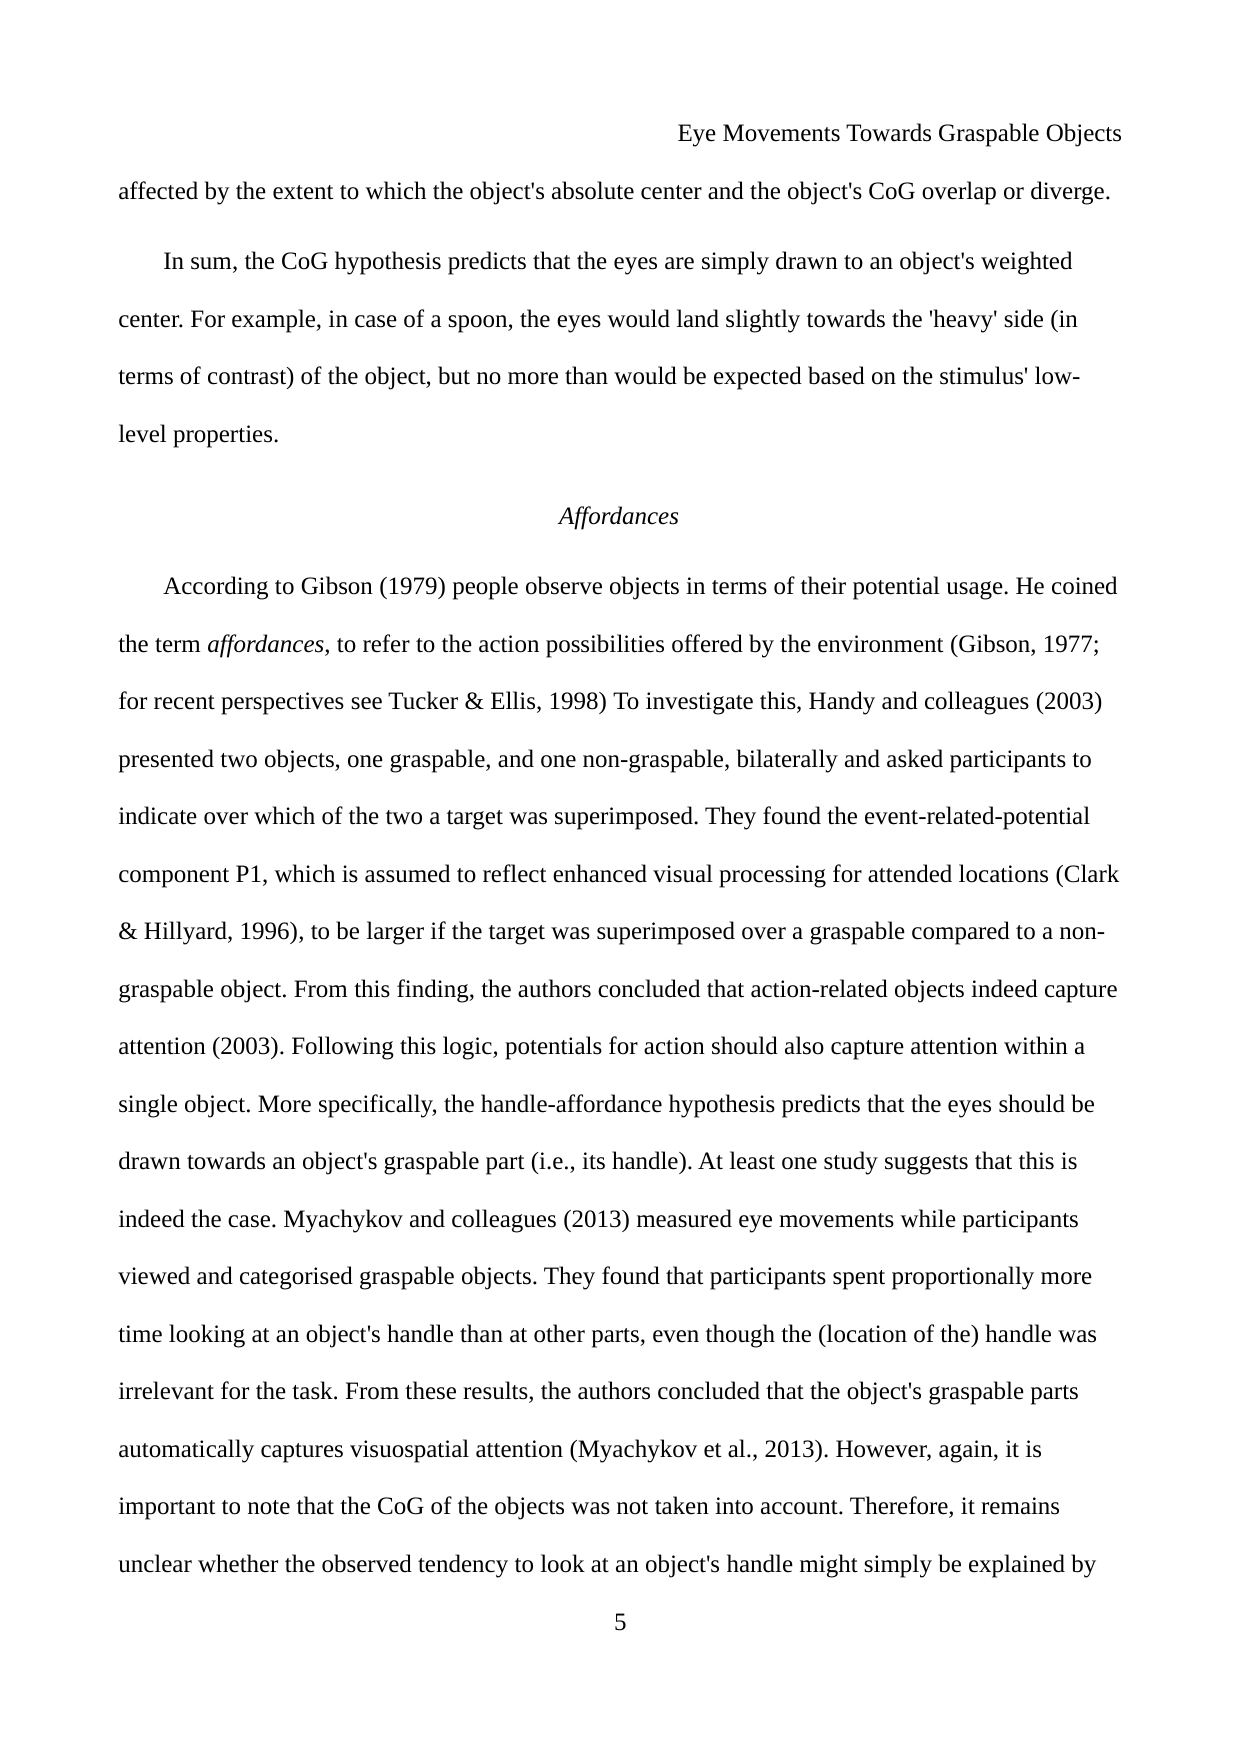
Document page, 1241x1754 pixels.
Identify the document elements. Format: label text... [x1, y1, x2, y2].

text affected by the extent to which the object's absolute center and the object's CoG overlap or diverge. [118, 176, 1122, 205]
text In sum, the CoG hypothesis predicts that the eyes are simply drawn to an object's weighted center. For example, in case of a spoon, the eyes would land slightly towards the 'heavy' side (in terms of contrast) of the object, but no more than would be expected based on the stimulus' low-level properties. [118, 246, 1122, 448]
subtitle Affordances [118, 501, 1122, 530]
text According to Gibson (1979) people observe objects in terms of their potential usage. He coined the term affordances, to refer to the action possibilities offered by the environment (Gibson, 1977; for recent perspectives see Tucker & Ellis, 1998) To investigate this, Handy and colleagues (2003) presented two objects, one graspable, and one non-graspable, bilaterally and asked participants to indicate over which of the two a target was superimposed. They found the event-related-potential component P1, which is assumed to reflect enhanced visual processing for attended locations (Clark & Hillyard, 1996), to be larger if the target was superimposed over a graspable compared to a non-graspable object. From this finding, the authors concluded that action-related objects indeed capture attention (2003). Following this logic, potentials for action should also capture attention within a single object. More specifically, the handle-affordance hypothesis predicts that the eyes should be drawn towards an object's graspable part (i.e., its handle). At least one study suggests that this is indeed the case. Myachykov and colleagues (2013) measured eye movements while participants viewed and categorised graspable objects. They found that participants spent proportionally more time looking at an object's handle than at other parts, even though the (location of the) handle was irrelevant for the task. From these results, the authors concluded that the object's graspable parts automatically captures visuospatial attention (Myachykov et al., 2013). However, again, it is important to note that the CoG of the objects was not taken into account. Therefore, it remains unclear whether the observed tendency to look at an object's handle might simply be explained by [118, 571, 1122, 1578]
